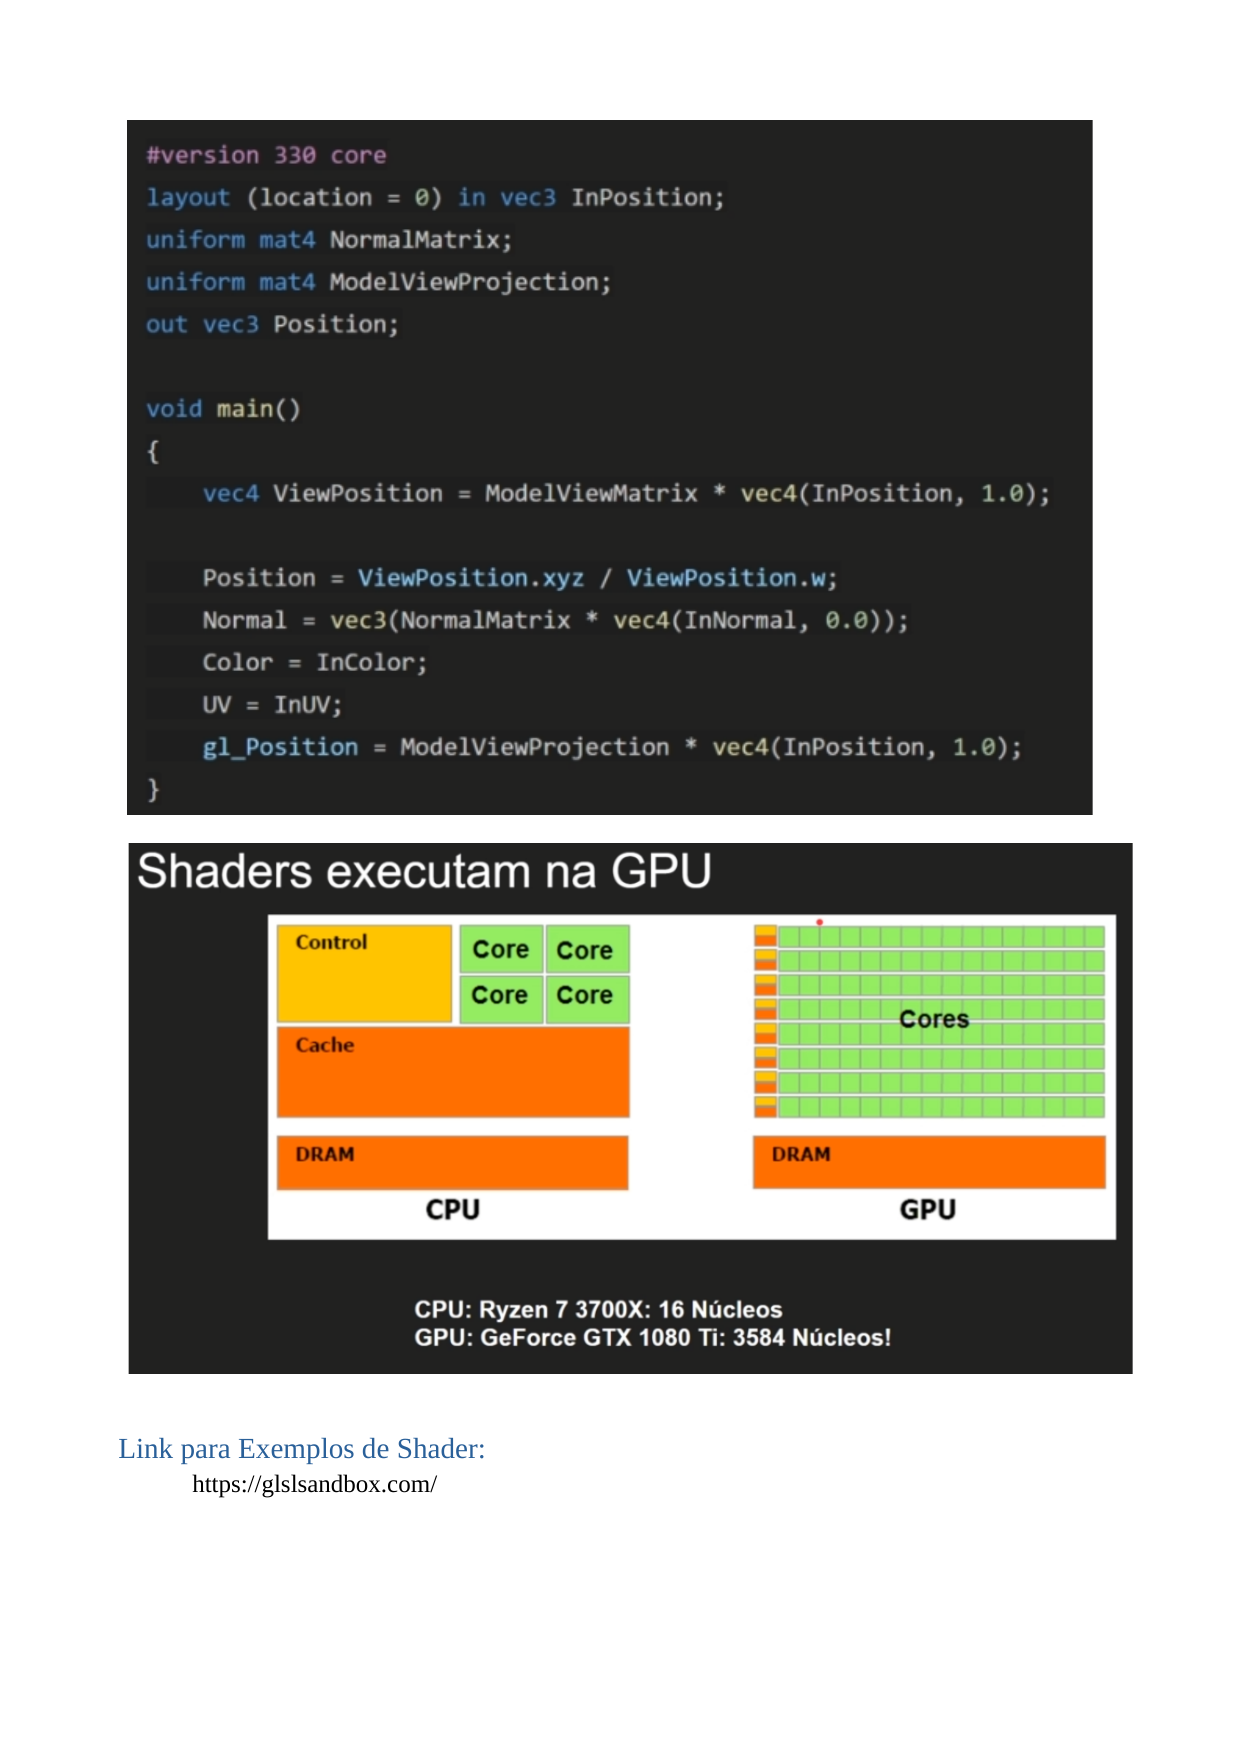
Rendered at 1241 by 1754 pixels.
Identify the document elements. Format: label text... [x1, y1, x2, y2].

picture [128, 843, 1133, 1374]
text https://glslsandbox.com/ [118, 1465, 1122, 1498]
picture [127, 120, 1093, 815]
text Link para Exemplos de Shader: [118, 1431, 1122, 1465]
